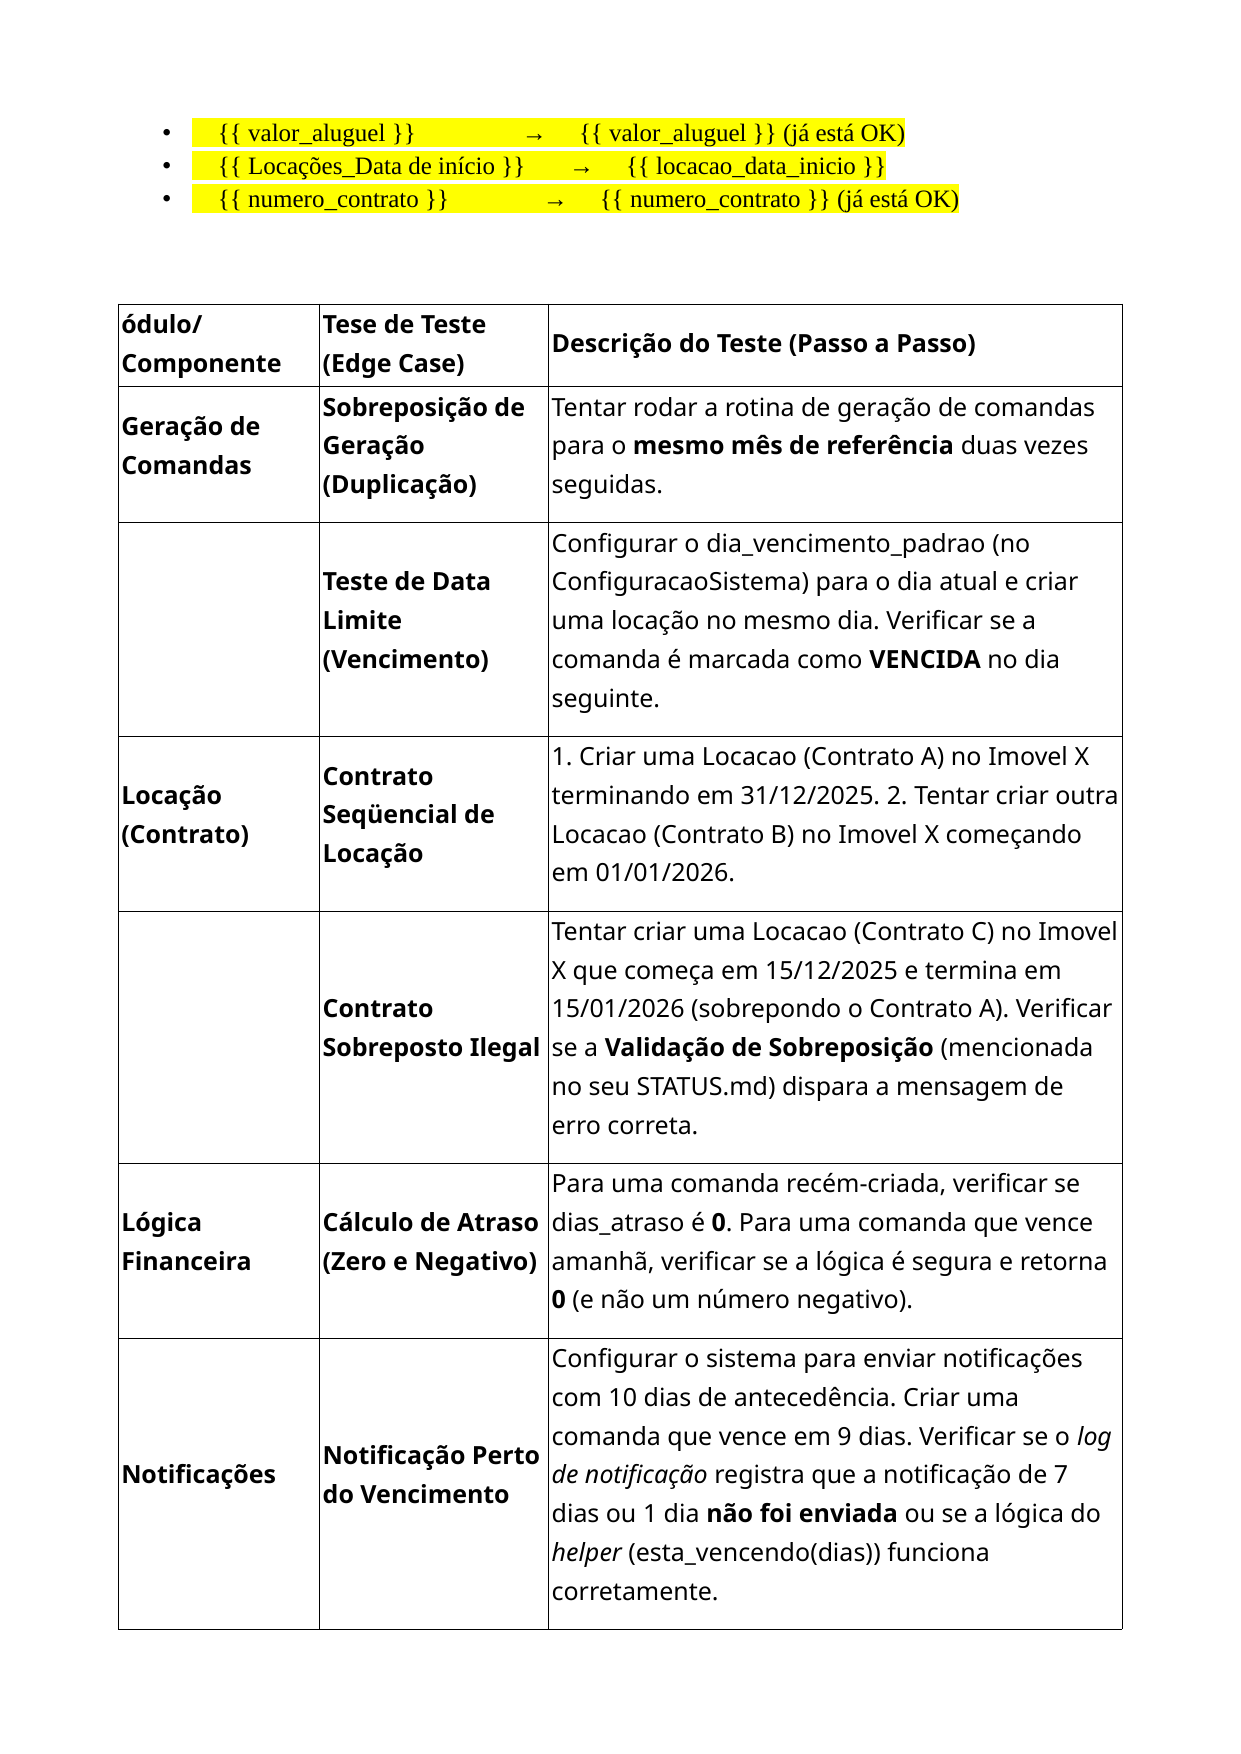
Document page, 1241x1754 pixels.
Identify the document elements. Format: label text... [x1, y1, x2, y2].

table_cell [119, 912, 319, 1163]
table_header ódulo/Componente [119, 305, 319, 386]
table_cell Notificação Perto do Vencimento [320, 1339, 548, 1629]
table_cell Para uma comanda recém-criada, verificar se dias_atraso é 0. Para uma comanda que vence amanhã, verificar se a lógica é segura e retorna 0 (e não um número negativo). [549, 1164, 1122, 1338]
table_cell Cálculo de Atraso (Zero e Negativo) [320, 1164, 548, 1338]
table_header Descrição do Teste (Passo a Passo) [549, 305, 1122, 386]
table_cell Locação (Contrato) [119, 737, 319, 911]
table_cell Geração de Comandas [119, 387, 319, 522]
table_cell Notificações [119, 1339, 319, 1629]
table_header Tese de Teste (Edge Case) [320, 305, 548, 386]
table_cell Teste de Data Limite (Vencimento) [320, 523, 548, 736]
table_cell Lógica Financeira [119, 1164, 319, 1338]
table_cell Configurar o dia_vencimento_padrao (no ConfiguracaoSistema) para o dia atual e criar uma locação no mesmo dia. Verificar se a comanda é marcada como VENCIDA no dia seguinte. [549, 523, 1122, 736]
table_cell Sobreposição de Geração (Duplicação) [320, 387, 548, 522]
list ❌ {{ numero_contrato }} → ✅ {{ numero_contrato }} (já está OK) [162, 184, 1122, 213]
table_cell [119, 523, 319, 736]
list ❌ {{ valor_aluguel }} → ✅ {{ valor_aluguel }} (já está OK) [162, 118, 1122, 147]
table_cell 1. Criar uma Locacao (Contrato A) no Imovel X terminando em 31/12/2025. 2. Tentar criar outra Locacao (Contrato B) no Imovel X começando em 01/01/2026. [549, 737, 1122, 911]
list ❌ {{ Locações_Data de início }} → ✅ {{ locacao_data_inicio }} [162, 151, 1122, 180]
table_cell Contrato Sobreposto Ilegal [320, 912, 548, 1163]
table_cell Tentar criar uma Locacao (Contrato C) no Imovel X que começa em 15/12/2025 e termina em 15/01/2026 (sobrepondo o Contrato A). Verificar se a Validação de Sobreposição (mencionada no seu STATUS.md) dispara a mensagem de erro correta. [549, 912, 1122, 1163]
table_cell Contrato Seqüencial de Locação [320, 737, 548, 911]
table_cell Tentar rodar a rotina de geração de comandas para o mesmo mês de referência duas vezes seguidas. [549, 387, 1122, 522]
table_cell Configurar o sistema para enviar notificações com 10 dias de antecedência. Criar uma comanda que vence em 9 dias. Verificar se o log de notificação registra que a notificação de 7 dias ou 1 dia não foi enviada ou se a lógica do helper (esta_vencendo(dias)) funciona corretamente. [549, 1339, 1122, 1629]
